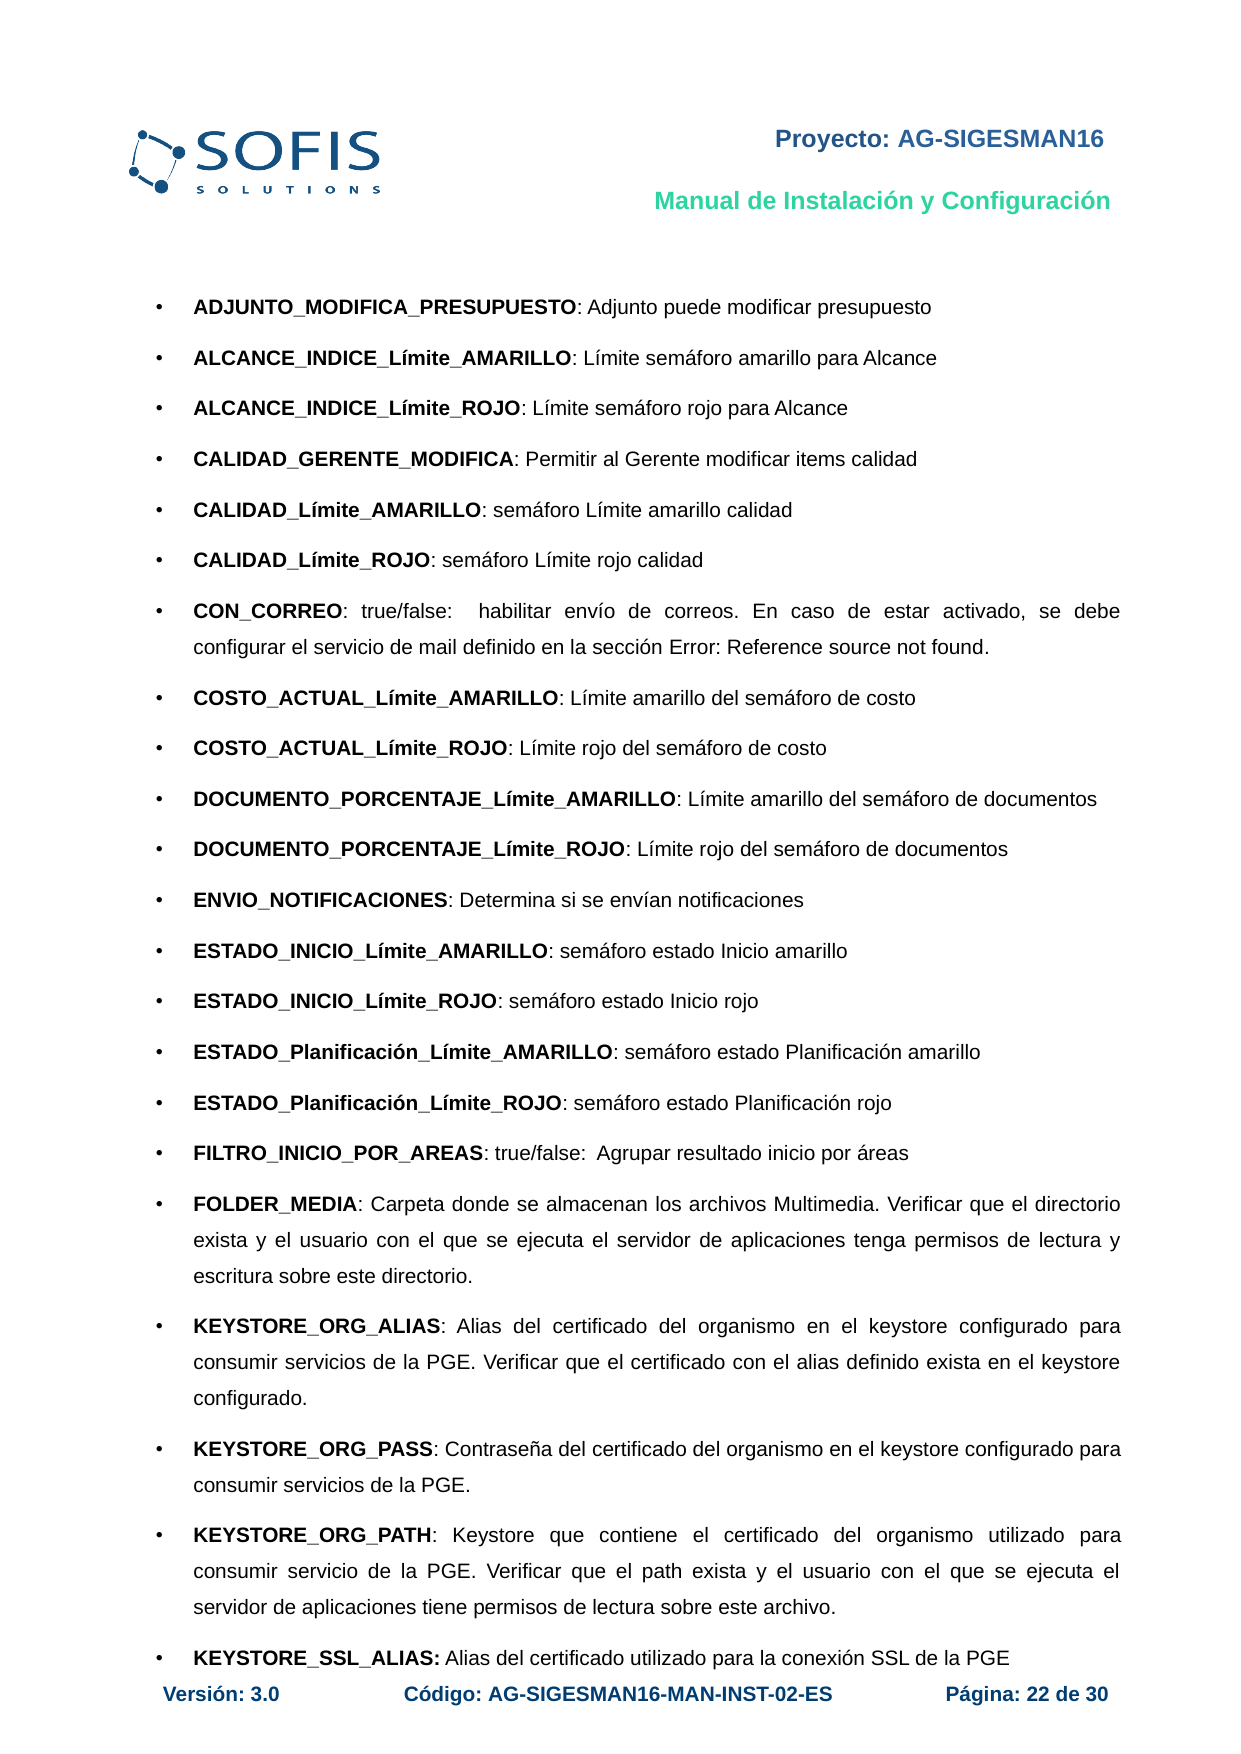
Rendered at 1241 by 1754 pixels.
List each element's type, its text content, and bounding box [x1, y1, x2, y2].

list ENVIO_NOTIFICACIONES: Determina si se envían notificaciones [156, 888, 1122, 912]
list ESTADO_Planificación_Límite_ROJO: semáforo estado Planificación rojo [156, 1090, 1122, 1114]
list ADJUNTO_MODIFICA_PRESUPUESTO: Adjunto puede modificar presupuesto [156, 295, 1122, 319]
list DOCUMENTO_PORCENTAJE_Límite_ROJO: Límite rojo del semáforo de documentos [156, 837, 1122, 861]
list ESTADO_INICIO_Límite_ROJO: semáforo estado Inicio rojo [156, 989, 1122, 1013]
list ALCANCE_INDICE_Límite_ROJO: Límite semáforo rojo para Alcance [156, 396, 1122, 420]
list CON_CORREO: true/false: habilitar envío de correos. En caso de estar activado, se debe configurar el servicio de mail definido en la sección Error: no se encontró el origen de la referencia. [156, 599, 1122, 659]
list COSTO_ACTUAL_Límite_ROJO: Límite rojo del semáforo de costo [156, 736, 1122, 760]
list COSTO_ACTUAL_Límite_AMARILLO: Límite amarillo del semáforo de costo [156, 685, 1122, 709]
list ESTADO_Planificación_Límite_AMARILLO: semáforo estado Planificación amarillo [156, 1040, 1122, 1064]
list KEYSTORE_ORG_PATH: Keystore que contiene el certificado del organismo utilizado para consumir servicio de la PGE. Verificar que el path exista y el usuario con el que se ejecuta el servidor de aplicaciones tiene permisos de lectura sobre este archivo. [156, 1523, 1122, 1619]
list KEYSTORE_SSL_ALIAS: Alias del certificado utilizado para la conexión SSL de la PGE [156, 1646, 1122, 1670]
list CALIDAD_Límite_AMARILLO: semáforo Límite amarillo calidad [156, 497, 1122, 522]
picture [117, 118, 395, 206]
list DOCUMENTO_PORCENTAJE_Límite_AMARILLO: Límite amarillo del semáforo de documentos [156, 787, 1122, 811]
list ALCANCE_INDICE_Límite_AMARILLO: Límite semáforo amarillo para Alcance [156, 346, 1122, 370]
list CALIDAD_Límite_ROJO: semáforo Límite rojo calidad [156, 548, 1122, 572]
list FOLDER_MEDIA: Carpeta donde se almacenan los archivos Multimedia. Verificar que el directorio exista y el usuario con el que se ejecuta el servidor de aplicaciones tenga permisos de lectura y escritura sobre este directorio. [156, 1192, 1122, 1287]
list CALIDAD_GERENTE_MODIFICA: Permitir al Gerente modificar items calidad [156, 447, 1122, 471]
list KEYSTORE_ORG_PASS: Contraseña del certificado del organismo en el keystore configurado para consumir servicios de la PGE. [156, 1437, 1122, 1497]
list ESTADO_INICIO_Límite_AMARILLO: semáforo estado Inicio amarillo [156, 938, 1122, 962]
list FILTRO_INICIO_POR_AREAS: true/false: Agrupar resultado inicio por áreas [156, 1141, 1122, 1165]
list KEYSTORE_ORG_ALIAS: Alias del certificado del organismo en el keystore configurado para consumir servicios de la PGE. Verificar que el certificado con el alias definido exista en el keystore configurado. [156, 1314, 1122, 1410]
